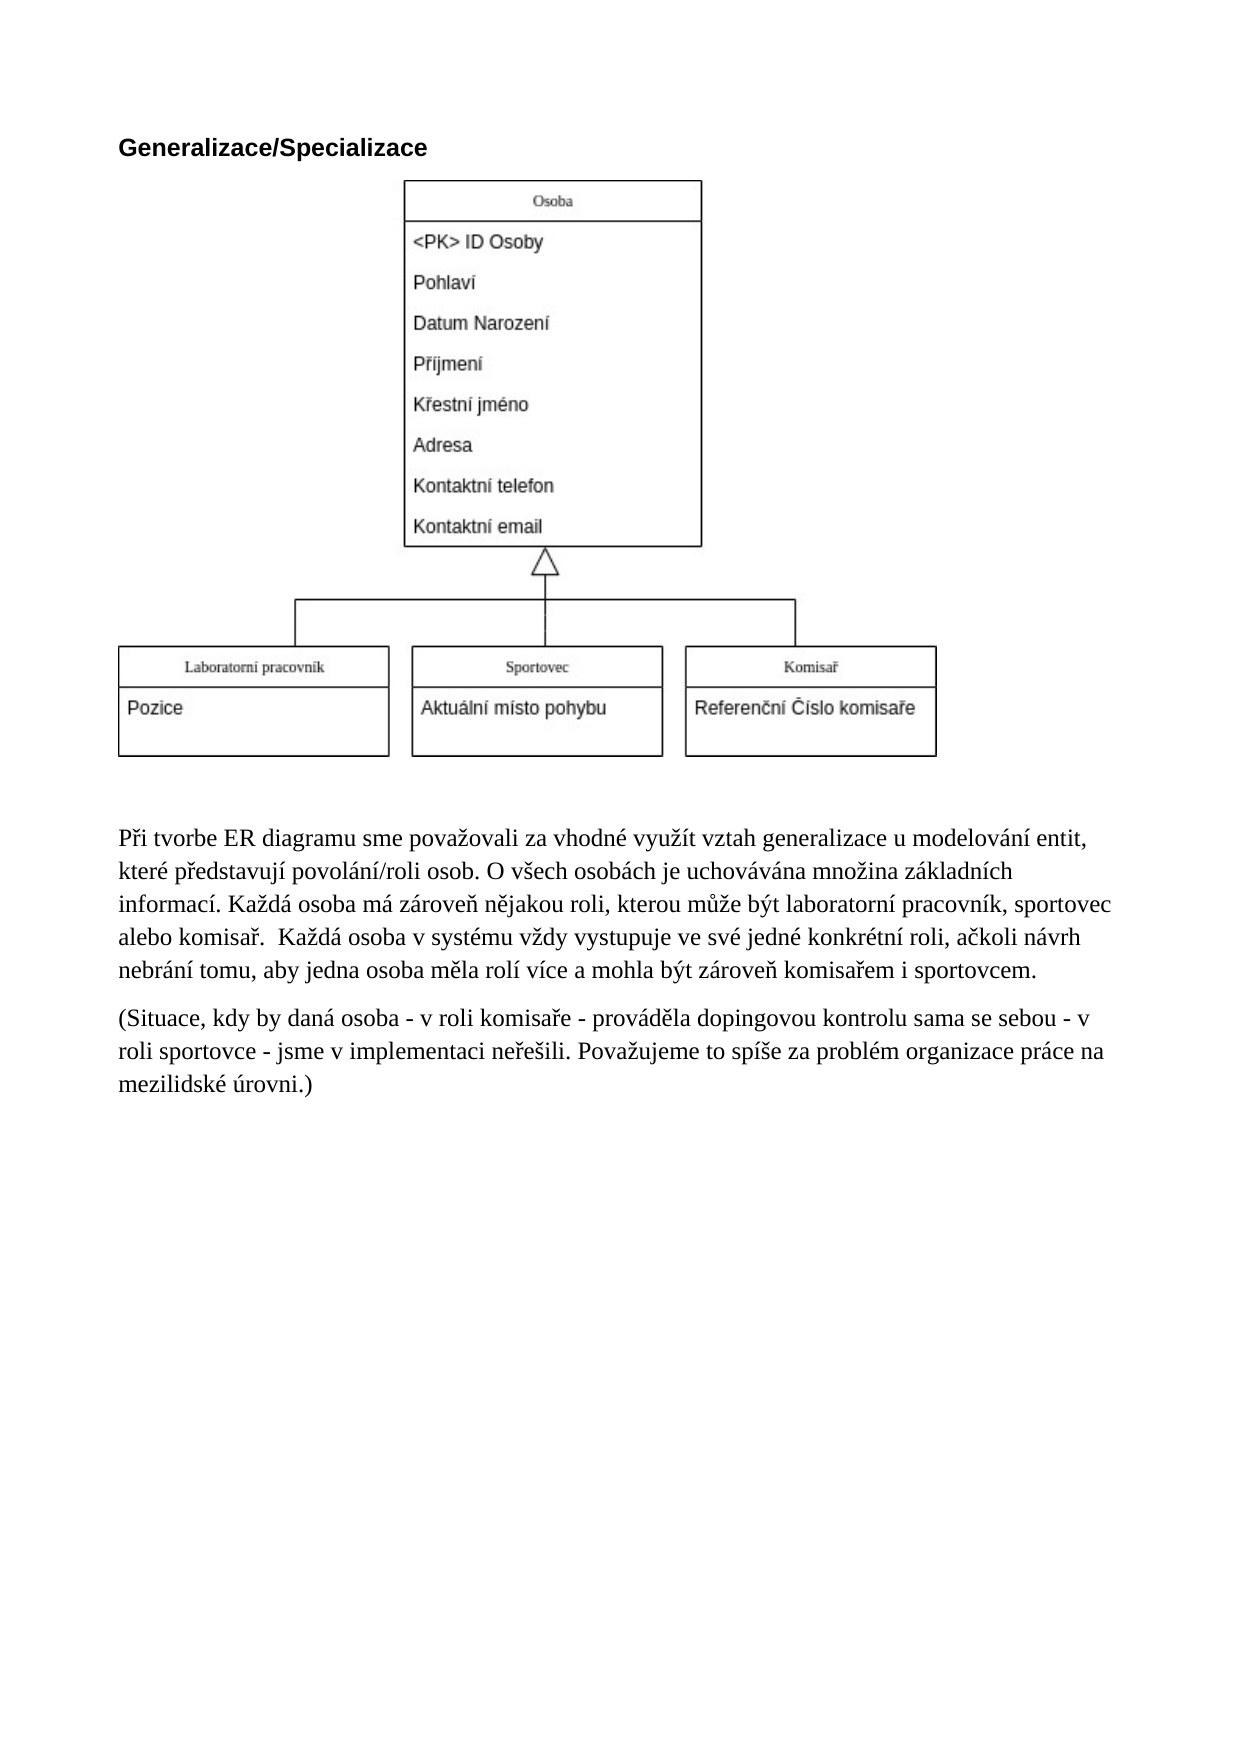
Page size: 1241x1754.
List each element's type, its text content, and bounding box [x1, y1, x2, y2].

text (Situace, kdy by daná osoba - v roli komisaře - prováděla dopingovou kontrolu sama se sebou - v roli sportovce - jsme v implementaci neřešili. Považujeme to spíše za problém organizace práce na mezilidské úrovni.) [118, 1003, 1122, 1098]
text Při tvorbe ER diagramu sme považovali za vhodné využít vztah generalizace u modelování entit, které představují povolání/roli osob. O všech osobách je uchovávána množina základních informací. Každá osoba má zároveň nějakou roli, kterou může být laboratorní pracovník, sportovec alebo komisař. Každá osoba v systému vždy vystupuje ve své jedné konkrétní roli, ačkoli návrh nebrání tomu, aby jedna osoba měla rolí více a mohla být zároveň komisařem i sportovcem. [118, 823, 1122, 984]
subtitle Generalizace/Specializace [118, 133, 1122, 161]
picture [118, 180, 937, 757]
